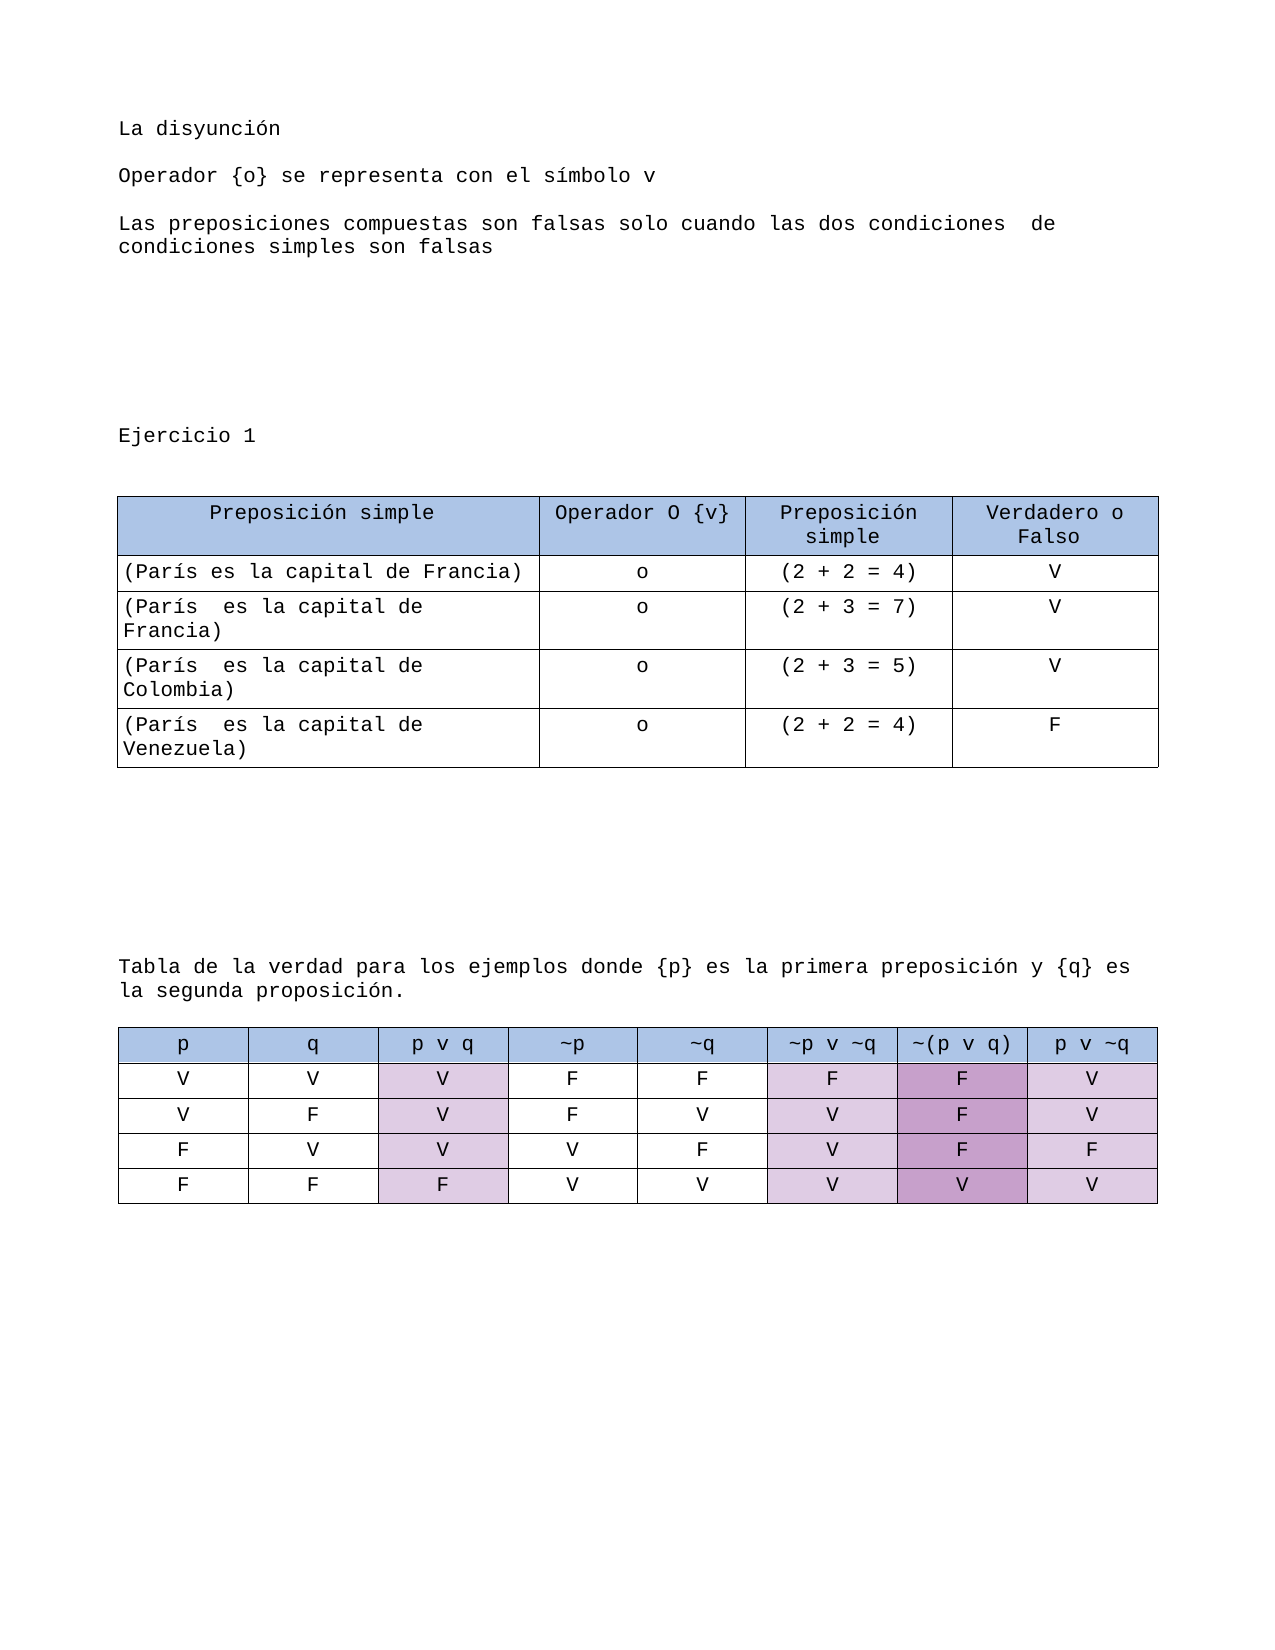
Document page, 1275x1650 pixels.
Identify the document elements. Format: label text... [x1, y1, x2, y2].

text Operador {o} se representa con el símbolo v [118, 165, 1157, 189]
table_cell F [768, 1064, 897, 1098]
table_header p v ~q [1028, 1028, 1157, 1062]
table_header ~q [638, 1028, 767, 1062]
table_header ~p [509, 1028, 637, 1062]
table_cell (2 + 2 = 4) [746, 556, 952, 591]
table_cell F [249, 1099, 378, 1133]
table_cell (París es la capital de Francia) [118, 556, 539, 591]
table_cell F [638, 1064, 767, 1098]
table_header p [119, 1028, 248, 1062]
table_cell V [119, 1099, 248, 1133]
table_cell V [1028, 1064, 1157, 1098]
table_cell V [953, 592, 1158, 649]
table_cell V [379, 1134, 508, 1168]
table_header q [249, 1028, 378, 1062]
table_cell F [898, 1064, 1027, 1098]
table_cell V [768, 1169, 897, 1203]
table_cell V [1028, 1169, 1157, 1203]
table_cell (2 + 3 = 5) [746, 650, 952, 708]
table_cell (2 + 2 = 4) [746, 709, 952, 767]
table_cell F [119, 1134, 248, 1168]
table_cell V [249, 1134, 378, 1168]
table_cell (París es la capital de Colombia) [118, 650, 539, 708]
table_header ~(p v q) [898, 1028, 1027, 1062]
table_cell o [540, 556, 745, 591]
table_cell V [638, 1169, 767, 1203]
table_cell V [379, 1064, 508, 1098]
table_cell V [768, 1099, 897, 1133]
table_cell F [509, 1099, 637, 1133]
table_header ~p v ~q [768, 1028, 897, 1062]
table_cell V [1028, 1099, 1157, 1133]
table_cell F [898, 1099, 1027, 1133]
table_cell V [509, 1134, 637, 1168]
text Tabla de la verdad para los ejemplos donde {p} es la primera preposición y {q} es la segunda proposición. [118, 956, 1157, 1004]
table_cell o [540, 592, 745, 649]
table_header p v q [379, 1028, 508, 1062]
table_cell o [540, 709, 745, 767]
text La disyunción [118, 118, 1157, 142]
table_cell F [898, 1134, 1027, 1168]
table_cell (París es la capital de Francia) [118, 592, 539, 649]
table_cell V [249, 1064, 378, 1098]
table_header Preposición simple [118, 497, 539, 555]
table_cell F [249, 1169, 378, 1203]
table_cell F [379, 1169, 508, 1203]
table_cell V [953, 556, 1158, 591]
table_cell F [119, 1169, 248, 1203]
table_cell (París es la capital de Venezuela) [118, 709, 539, 767]
table_cell F [638, 1134, 767, 1168]
table_cell F [509, 1064, 637, 1098]
text Las preposiciones compuestas son falsas solo cuando las dos condiciones de condiciones simples son falsas [118, 213, 1157, 260]
table_cell V [898, 1169, 1027, 1203]
table_cell V [768, 1134, 897, 1168]
table_cell F [1028, 1134, 1157, 1168]
text Ejercicio 1 [118, 426, 1157, 449]
table_header Preposición simple [746, 497, 952, 555]
table_cell V [638, 1099, 767, 1133]
table_cell V [119, 1064, 248, 1098]
table_cell F [953, 709, 1158, 767]
table_cell o [540, 650, 745, 708]
table_header Verdadero o Falso [953, 497, 1158, 555]
table_cell V [509, 1169, 637, 1203]
table_cell V [953, 650, 1158, 708]
table_cell V [379, 1099, 508, 1133]
table_cell (2 + 3 = 7) [746, 592, 952, 649]
table_header Operador O {v} [540, 497, 745, 555]
